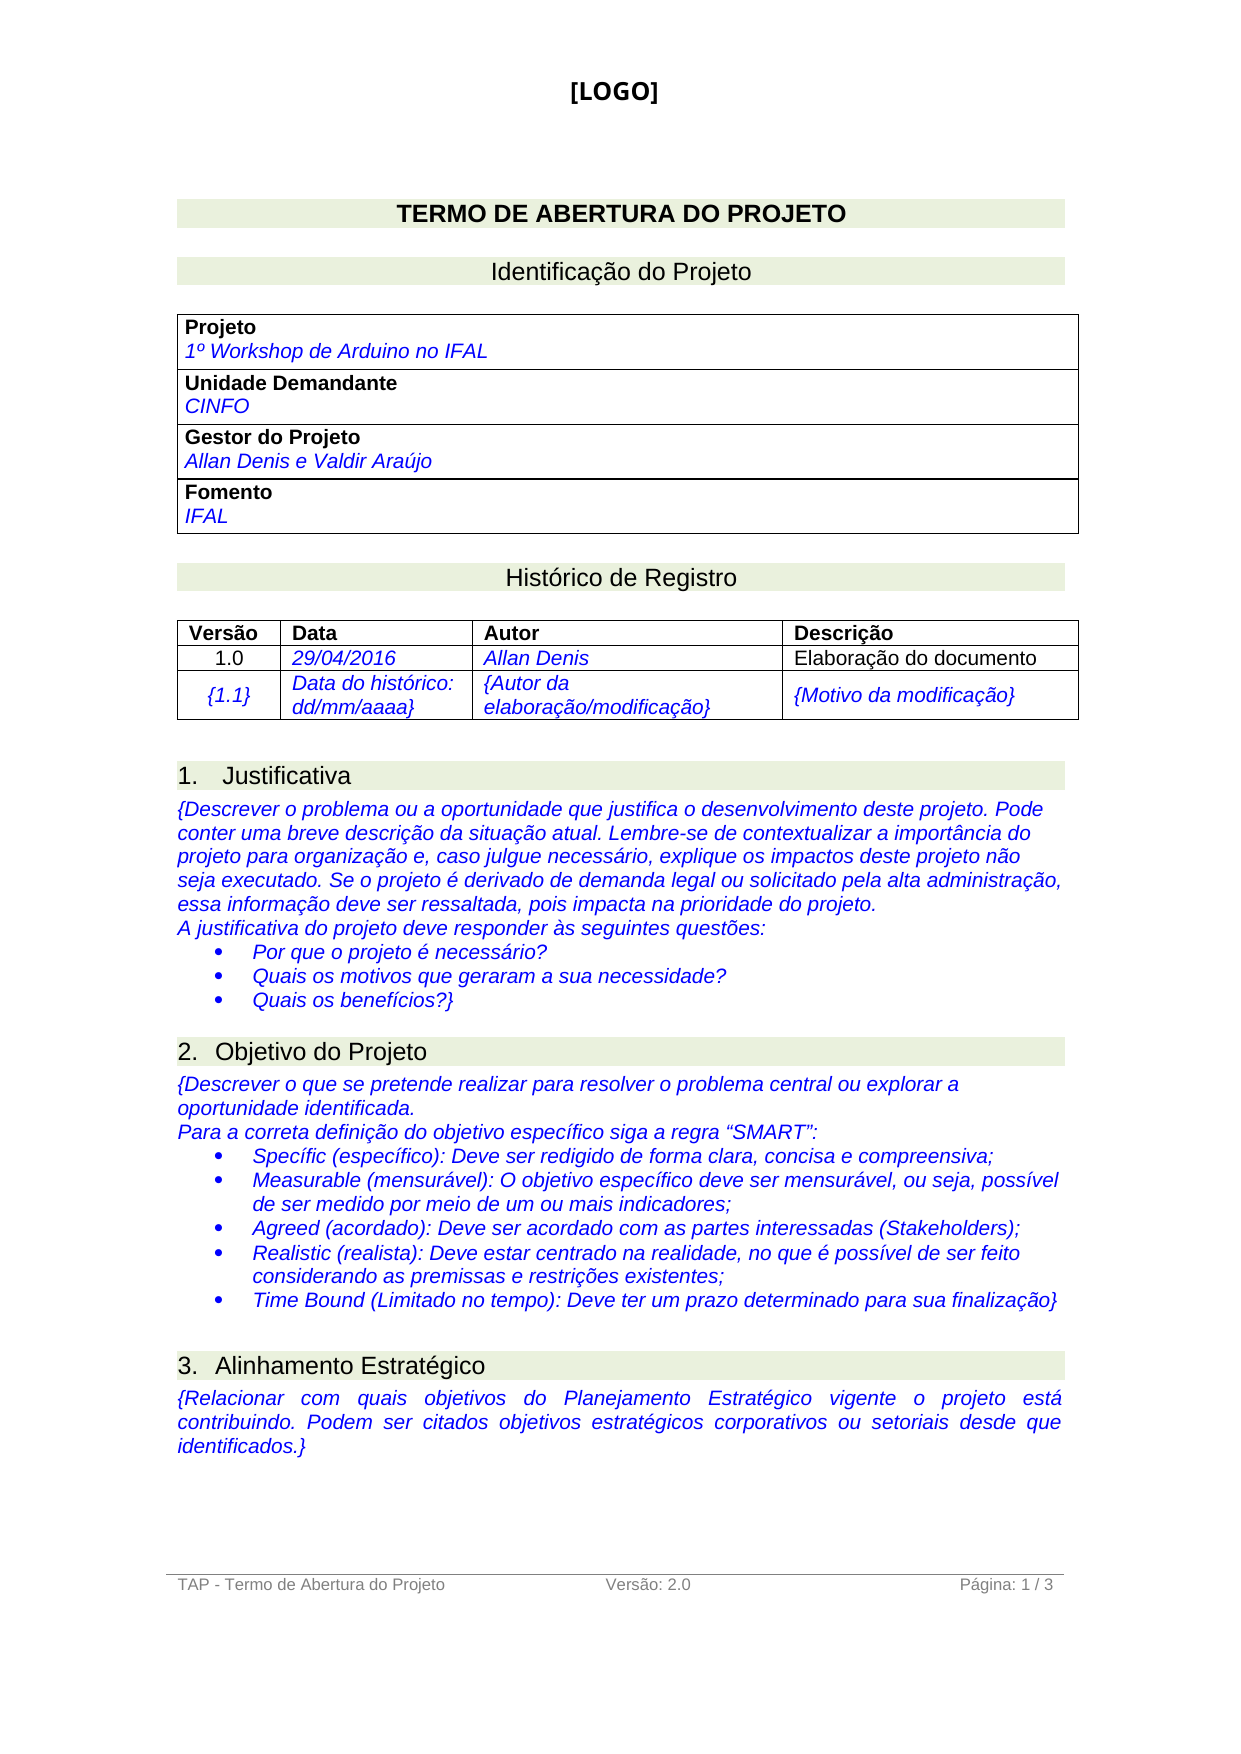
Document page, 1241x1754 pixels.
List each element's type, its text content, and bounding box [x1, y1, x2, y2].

table_cell {Autor da elaboração/modificação} [473, 671, 782, 719]
table_header Projeto 1º Workshop de Arduino no IFAL [178, 315, 1078, 369]
text A justificativa do projeto deve responder às seguintes questões: [177, 916, 1063, 940]
list Realistic (realista): Deve estar centrado na realidade, no que é possível de ser feito considerando as premissas e restrições existentes; [215, 1240, 1063, 1288]
list Quais os benefícios?} [215, 988, 1063, 1012]
table_cell Unidade Demandante CINFO [178, 370, 1078, 423]
table_header Autor [473, 621, 782, 645]
list Quais os motivos que geraram a sua necessidade? [215, 964, 1063, 988]
subtitle Justificativa [177, 761, 1065, 790]
text {Descrever o problema ou a oportunidade que justifica o desenvolvimento deste projeto. Pode conter uma breve descrição da situação atual. Lembre-se de contextualizar a importância do projeto para organização e, caso julgue necessário, explique os impactos deste projeto não seja executado. Se o projeto é derivado de demanda legal ou solicitado pela alta administração, essa informação deve ser ressaltada, pois impacta na prioridade do projeto. [177, 796, 1063, 916]
list Por que o projeto é necessário? [215, 940, 1063, 964]
subtitle Alinhamento Estratégico [177, 1351, 1065, 1380]
text Para a correta definição do objetivo específico siga a regra “SMART”: [177, 1120, 1063, 1144]
list Time Bound (Limitado no tempo): Deve ter um prazo determinado para sua finalização} [215, 1288, 1063, 1312]
list Specífic (específico): Deve ser redigido de forma clara, concisa e compreensiva; [215, 1144, 1063, 1168]
table_cell {1.1} [178, 671, 280, 719]
table_cell 1.0 [178, 646, 280, 670]
table_cell 29/04/2016 [281, 646, 472, 670]
text TERMO DE ABERTURA DO PROJETO [177, 199, 1065, 228]
table_cell Gestor do Projeto Allan Denis e Valdir Araújo [178, 425, 1078, 478]
table_cell Fomento IFAL [178, 480, 1078, 533]
text {Descrever o que se pretende realizar para resolver o problema central ou explorar a oportunidade identificada. [177, 1072, 1063, 1120]
text {Relacionar com quais objetivos do Planejamento Estratégico vigente o projeto está contribuindo. Podem ser citados objetivos estratégicos corporativos ou setoriais desde que identificados.} [177, 1386, 1063, 1458]
table_header Descrição [783, 621, 1078, 645]
table_cell Allan Denis [473, 646, 782, 670]
table_cell {Motivo da modificação} [783, 671, 1078, 719]
table_header Versão [178, 621, 280, 645]
text Histórico de Registro [177, 563, 1065, 591]
subtitle Objetivo do Projeto [177, 1037, 1065, 1066]
table_cell Data do histórico: dd/mm/aaaa} [281, 671, 472, 719]
text Identificação do Projeto [177, 257, 1065, 285]
list Measurable (mensurável): O objetivo específico deve ser mensurável, ou seja, possível de ser medido por meio de um ou mais indicadores; [215, 1168, 1063, 1216]
table_cell Elaboração do documento [783, 646, 1078, 670]
table_header Data [281, 621, 472, 645]
list Agreed (acordado): Deve ser acordado com as partes interessadas (Stakeholders); [215, 1216, 1063, 1240]
